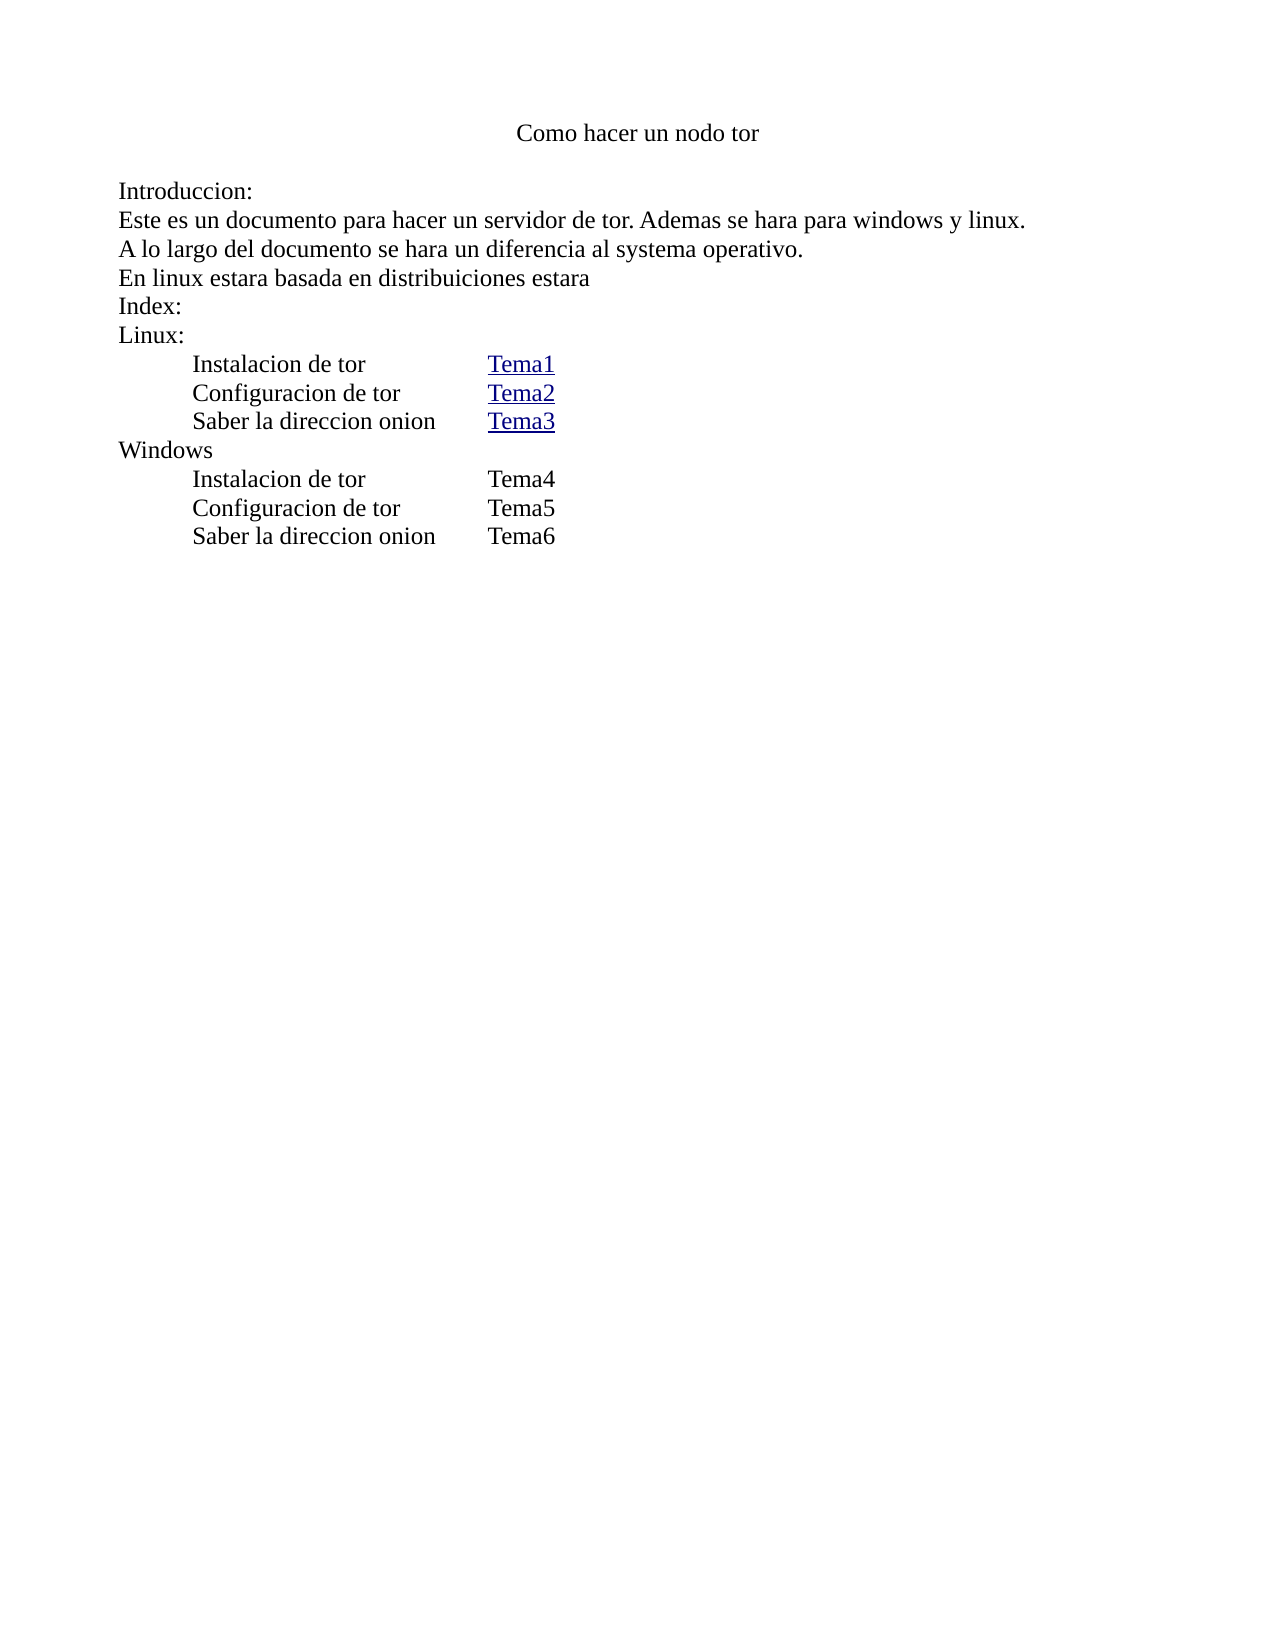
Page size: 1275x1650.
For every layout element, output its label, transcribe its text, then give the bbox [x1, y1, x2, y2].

text Saber la direccion onion Tema6 [118, 521, 1157, 550]
text Este es un documento para hacer un servidor de tor. Ademas se hara para windows y linux. [118, 205, 1157, 234]
text Configuracion de tor Tema2 [118, 378, 1157, 406]
text A lo largo del documento se hara un diferencia al systema operativo. [118, 234, 1157, 263]
text Introduccion: [118, 176, 1157, 205]
text Linux: [118, 320, 1157, 349]
text Instalacion de tor Tema4 [118, 464, 1157, 493]
text Configuracion de tor Tema5 [118, 493, 1157, 521]
text En linux estara basada en distribuiciones estara [118, 263, 1157, 291]
text Index: [118, 291, 1157, 320]
text Saber la direccion onion Tema3 [118, 406, 1157, 435]
text Windows [118, 435, 1157, 464]
text Instalacion de tor Tema1 [118, 349, 1157, 378]
